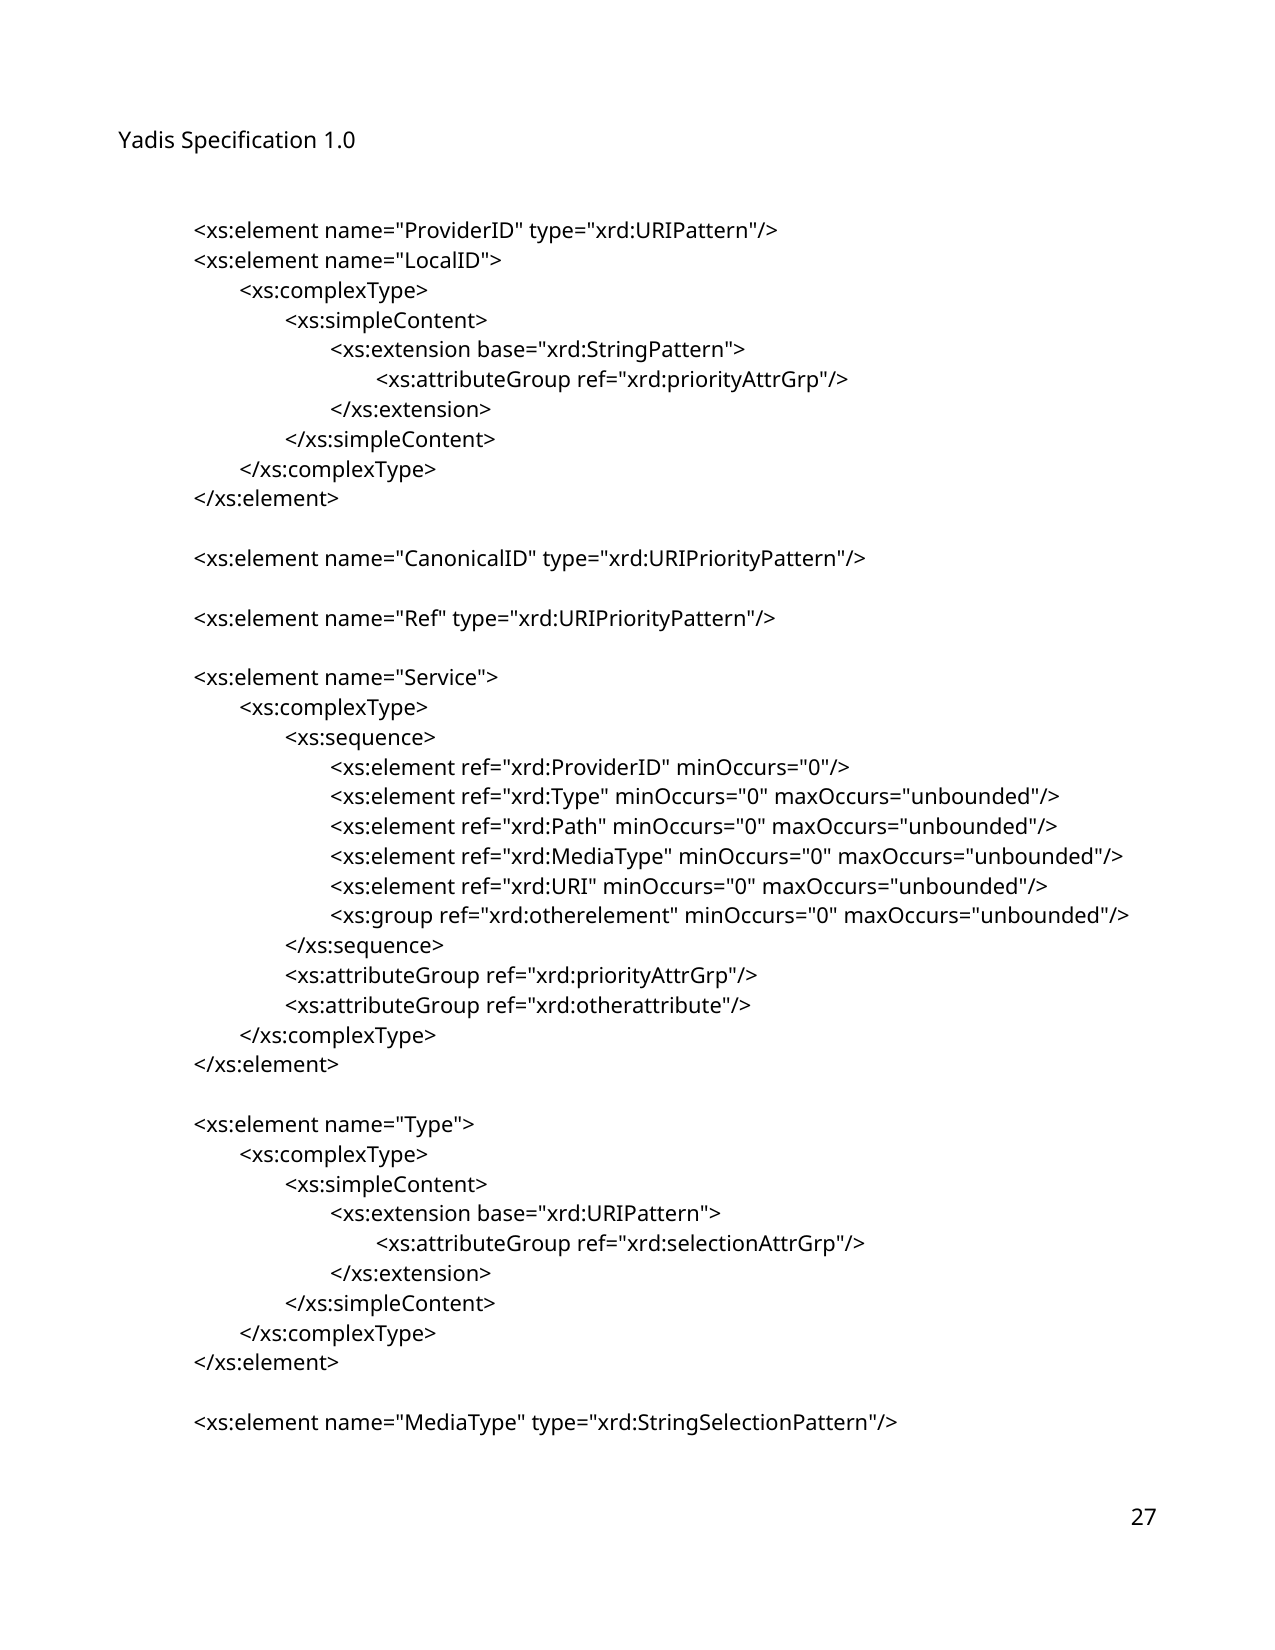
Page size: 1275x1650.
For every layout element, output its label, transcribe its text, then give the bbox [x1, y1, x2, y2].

text <xs:element name="Ref" type="xrd:URIPriorityPattern"/> [148, 602, 1157, 632]
text <xs:element ref="xrd:Path" minOccurs="0" maxOccurs="unbounded"/> [148, 811, 1157, 841]
text <xs:complexType> [148, 692, 1157, 722]
text <xs:element name="CanonicalID" type="xrd:URIPriorityPattern"/> [148, 543, 1157, 573]
text </xs:extension> [148, 394, 1157, 424]
text </xs:complexType> [148, 1317, 1157, 1347]
text <xs:element ref="xrd:MediaType" minOccurs="0" maxOccurs="unbounded"/> [148, 841, 1157, 871]
text <xs:element name="Type"> [148, 1109, 1157, 1139]
text </xs:simpleContent> [148, 424, 1157, 453]
text </xs:element> [148, 483, 1157, 513]
text </xs:sequence> [148, 930, 1157, 960]
text <xs:group ref="xrd:otherelement" minOccurs="0" maxOccurs="unbounded"/> [148, 900, 1157, 930]
text <xs:complexType> [148, 1139, 1157, 1168]
text </xs:complexType> [148, 1019, 1157, 1049]
text <xs:simpleContent> [148, 304, 1157, 334]
text <xs:element name="LocalID"> [148, 245, 1157, 275]
text <xs:attributeGroup ref="xrd:priorityAttrGrp"/> [148, 364, 1157, 394]
text <xs:element name="Service"> [148, 662, 1157, 692]
text </xs:element> [148, 1049, 1157, 1079]
text </xs:extension> [148, 1258, 1157, 1288]
text <xs:attributeGroup ref="xrd:priorityAttrGrp"/> [148, 960, 1157, 990]
text </xs:complexType> [148, 453, 1157, 483]
text <xs:extension base="xrd:URIPattern"> [148, 1198, 1157, 1228]
text <xs:element ref="xrd:URI" minOccurs="0" maxOccurs="unbounded"/> [148, 871, 1157, 900]
text <xs:element ref="xrd:Type" minOccurs="0" maxOccurs="unbounded"/> [148, 781, 1157, 811]
text <xs:attributeGroup ref="xrd:otherattribute"/> [148, 990, 1157, 1019]
text </xs:element> [148, 1347, 1157, 1377]
text <xs:element name="ProviderID" type="xrd:URIPattern"/> [148, 215, 1157, 245]
text <xs:extension base="xrd:StringPattern"> [148, 334, 1157, 364]
text <xs:element ref="xrd:ProviderID" minOccurs="0"/> [148, 751, 1157, 781]
text <xs:element name="MediaType" type="xrd:StringSelectionPattern"/> [148, 1407, 1157, 1437]
text <xs:attributeGroup ref="xrd:selectionAttrGrp"/> [148, 1228, 1157, 1258]
text <xs:complexType> [148, 275, 1157, 304]
text </xs:simpleContent> [148, 1288, 1157, 1317]
text <xs:sequence> [148, 722, 1157, 751]
text <xs:simpleContent> [148, 1168, 1157, 1198]
